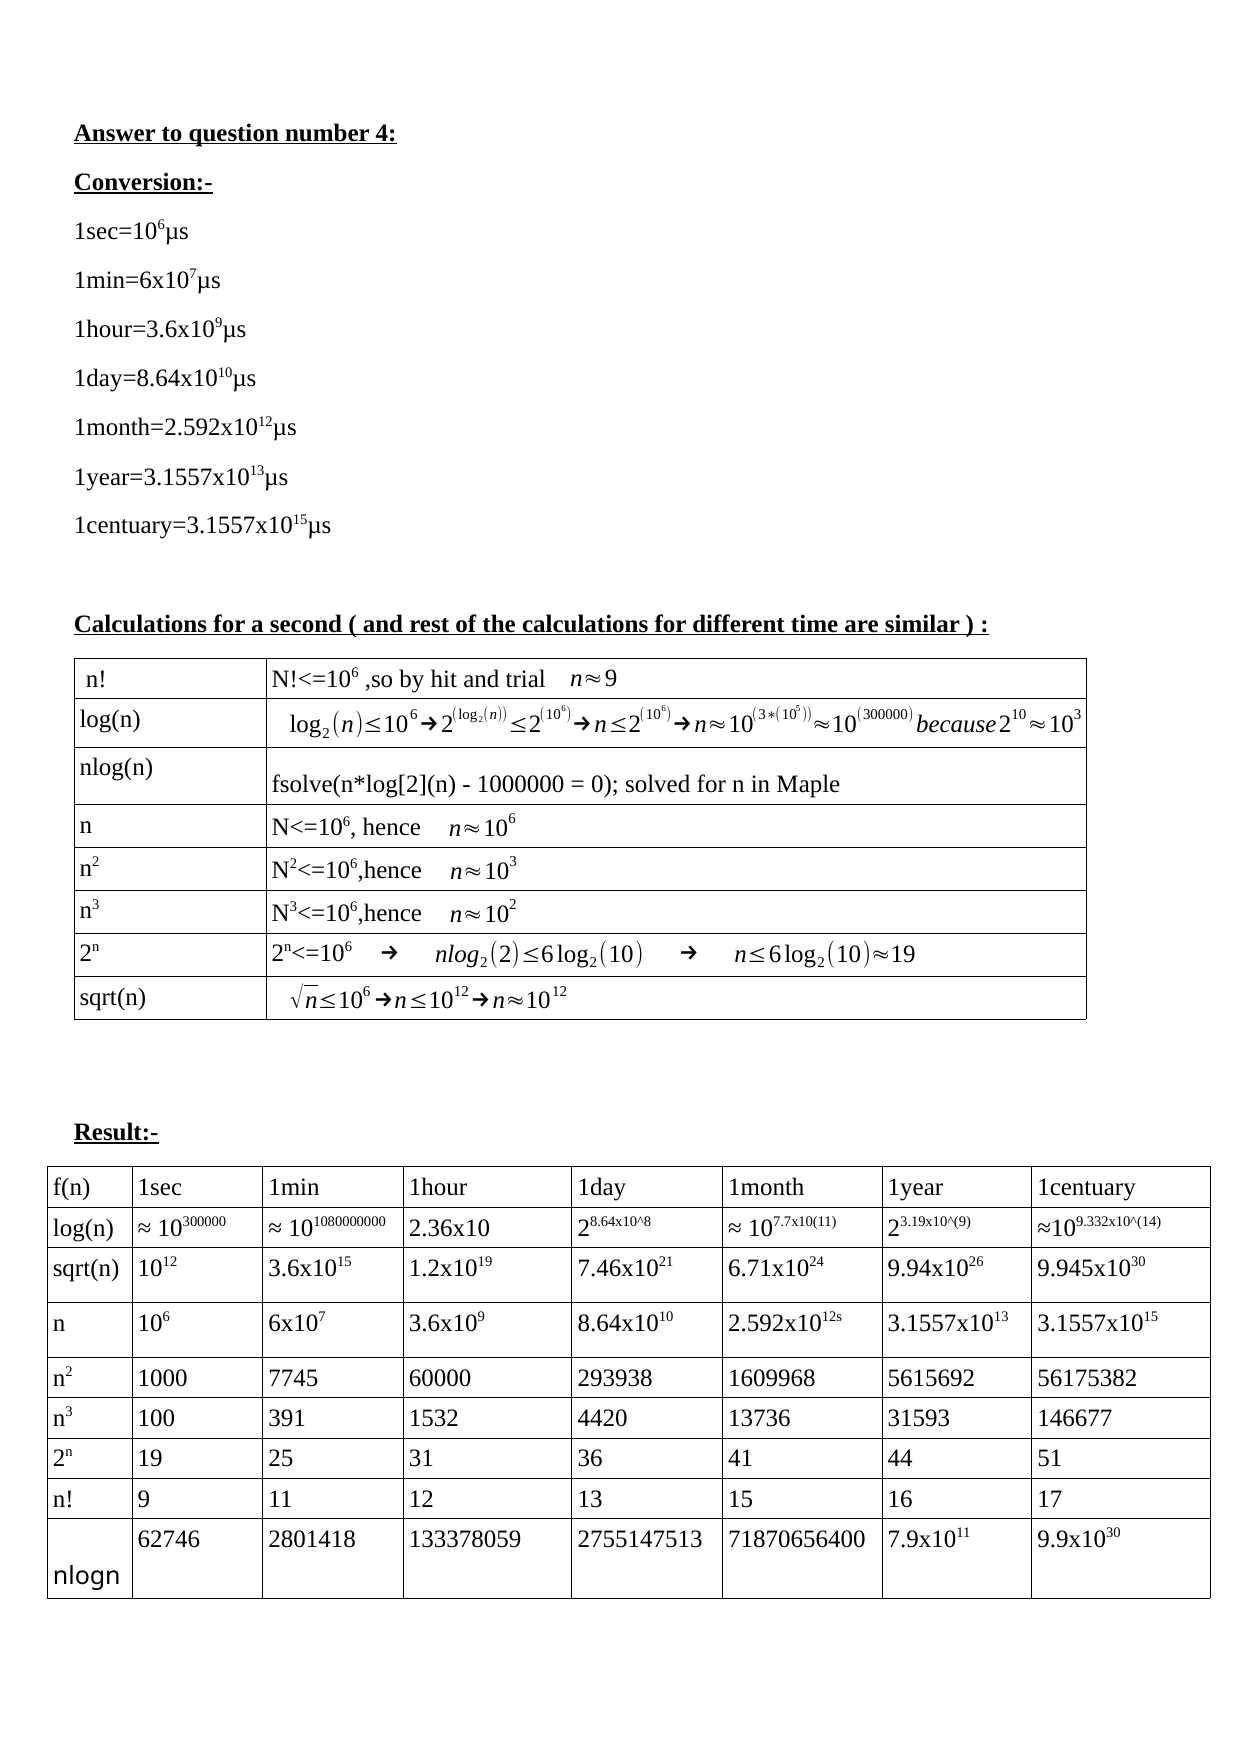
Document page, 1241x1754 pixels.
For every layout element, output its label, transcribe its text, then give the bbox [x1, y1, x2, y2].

table_cell 4420 [572, 1398, 722, 1437]
table_cell 2.592x1012s [723, 1303, 882, 1357]
table_cell 7745 [263, 1358, 403, 1397]
table_header 1year [883, 1167, 1031, 1207]
table_cell sqrt(n) [75, 977, 266, 1019]
text Result:- [74, 1117, 1240, 1146]
table_cell 56175382 [1032, 1358, 1210, 1397]
text Answer to question number 4: [74, 118, 1227, 147]
table_cell ≈ 107.7x10(11) [723, 1208, 882, 1247]
table_header 1min [263, 1167, 403, 1207]
table_cell 8.64x1010 [572, 1303, 722, 1357]
table_cell 23.19x10^(9) [883, 1208, 1031, 1247]
table_cell 41 [723, 1439, 882, 1478]
table_cell 6x107 [263, 1303, 403, 1357]
table_cell 133378059 [404, 1519, 571, 1598]
table_cell 100 [133, 1398, 262, 1437]
table_cell 13 [572, 1479, 722, 1518]
table_cell 1609968 [723, 1358, 882, 1397]
table_cell 2n [75, 934, 266, 976]
table_cell 2n<=106 [267, 934, 1086, 976]
table_cell 2.36x10 [404, 1208, 571, 1247]
table_cell 9.9x1030 [1032, 1519, 1210, 1598]
table_cell fsolve(n*log[2](n) - 1000000 = 0); solved for n in Maple [267, 748, 1086, 804]
table_cell 3.6x1015 [263, 1248, 403, 1302]
table_cell 146677 [1032, 1398, 1210, 1437]
table_header f(n) [48, 1167, 132, 1207]
table_cell sqrt(n) [48, 1248, 132, 1302]
table_cell 3.1557x1015 [1032, 1303, 1210, 1357]
table_cell n3 [48, 1398, 132, 1437]
table_cell nlogn [48, 1519, 132, 1598]
table_cell 60000 [404, 1358, 571, 1397]
table_cell 25 [263, 1439, 403, 1478]
table_cell 293938 [572, 1358, 722, 1397]
table_cell 71870656400 [723, 1519, 882, 1598]
text 1year=3.1557x1013µs [74, 462, 1227, 490]
table_cell n2 [75, 848, 266, 890]
table_cell 2755147513 [572, 1519, 722, 1598]
table_cell 1012 [133, 1248, 262, 1302]
text 1hour=3.6x109µs [74, 314, 1227, 343]
table_cell n [48, 1303, 132, 1357]
table_cell 31 [404, 1439, 571, 1478]
table_cell 13736 [723, 1398, 882, 1437]
table_cell 17 [1032, 1479, 1210, 1518]
table_header 1sec [133, 1167, 262, 1207]
table_cell 106 [133, 1303, 262, 1357]
table_cell n3 [75, 891, 266, 932]
table_cell 19 [133, 1439, 262, 1478]
table_cell 44 [883, 1439, 1031, 1478]
table_cell 2801418 [263, 1519, 403, 1598]
table_cell 9 [133, 1479, 262, 1518]
table_cell n [75, 805, 266, 847]
table_cell n! [48, 1479, 132, 1518]
table_cell 7.9x1011 [883, 1519, 1031, 1598]
table_cell N<=106, hence [267, 805, 1086, 847]
table_cell [267, 977, 1086, 1019]
table_cell nlog(n) [75, 748, 266, 804]
table_cell N2<=106,hence [267, 848, 1086, 890]
text 1centuary=3.1557x1015µs [74, 511, 1227, 539]
table_cell ≈ 101080000000 [263, 1208, 403, 1247]
table_cell n2 [48, 1358, 132, 1397]
table_cell 1.2x1019 [404, 1248, 571, 1302]
table_cell N3<=106,hence [267, 891, 1086, 932]
table_cell 6.71x1024 [723, 1248, 882, 1302]
table_cell 28.64x10^8 [572, 1208, 722, 1247]
table_cell 62746 [133, 1519, 262, 1598]
table_cell 15 [723, 1479, 882, 1518]
table_cell 51 [1032, 1439, 1210, 1478]
text Calculations for a second ( and rest of the calculations for different time are similar ) : [74, 609, 1227, 637]
text Conversion:- [74, 167, 1227, 196]
table_cell ≈ 10300000 [133, 1208, 262, 1247]
table_header 1month [723, 1167, 882, 1207]
table_cell 7.46x1021 [572, 1248, 722, 1302]
table_cell 1000 [133, 1358, 262, 1397]
table_cell 12 [404, 1479, 571, 1518]
table_cell 3.6x109 [404, 1303, 571, 1357]
text 1day=8.64x1010µs [74, 363, 1227, 392]
table_header n! [75, 659, 266, 698]
table_cell ≈109.332x10^(14) [1032, 1208, 1210, 1247]
text 1min=6x107µs [74, 265, 1227, 294]
table_cell 5615692 [883, 1358, 1031, 1397]
table_header 1centuary [1032, 1167, 1210, 1207]
table_cell 9.94x1026 [883, 1248, 1031, 1302]
table_cell 391 [263, 1398, 403, 1437]
table_cell 31593 [883, 1398, 1031, 1437]
table_header 1day [572, 1167, 722, 1207]
table_cell log(n) [75, 699, 266, 747]
table_header 1hour [404, 1167, 571, 1207]
table_cell [267, 699, 1086, 747]
table_cell 11 [263, 1479, 403, 1518]
table_cell 1532 [404, 1398, 571, 1437]
table_cell log(n) [48, 1208, 132, 1247]
table_header N!<=106 ,so by hit and trial [267, 659, 1086, 698]
table_cell 2n [48, 1439, 132, 1478]
text 1sec=106µs [74, 216, 1227, 245]
table_cell 36 [572, 1439, 722, 1478]
table_cell 9.945x1030 [1032, 1248, 1210, 1302]
text 1month=2.592x1012µs [74, 412, 1227, 441]
table_cell 3.1557x1013 [883, 1303, 1031, 1357]
table_cell 16 [883, 1479, 1031, 1518]
